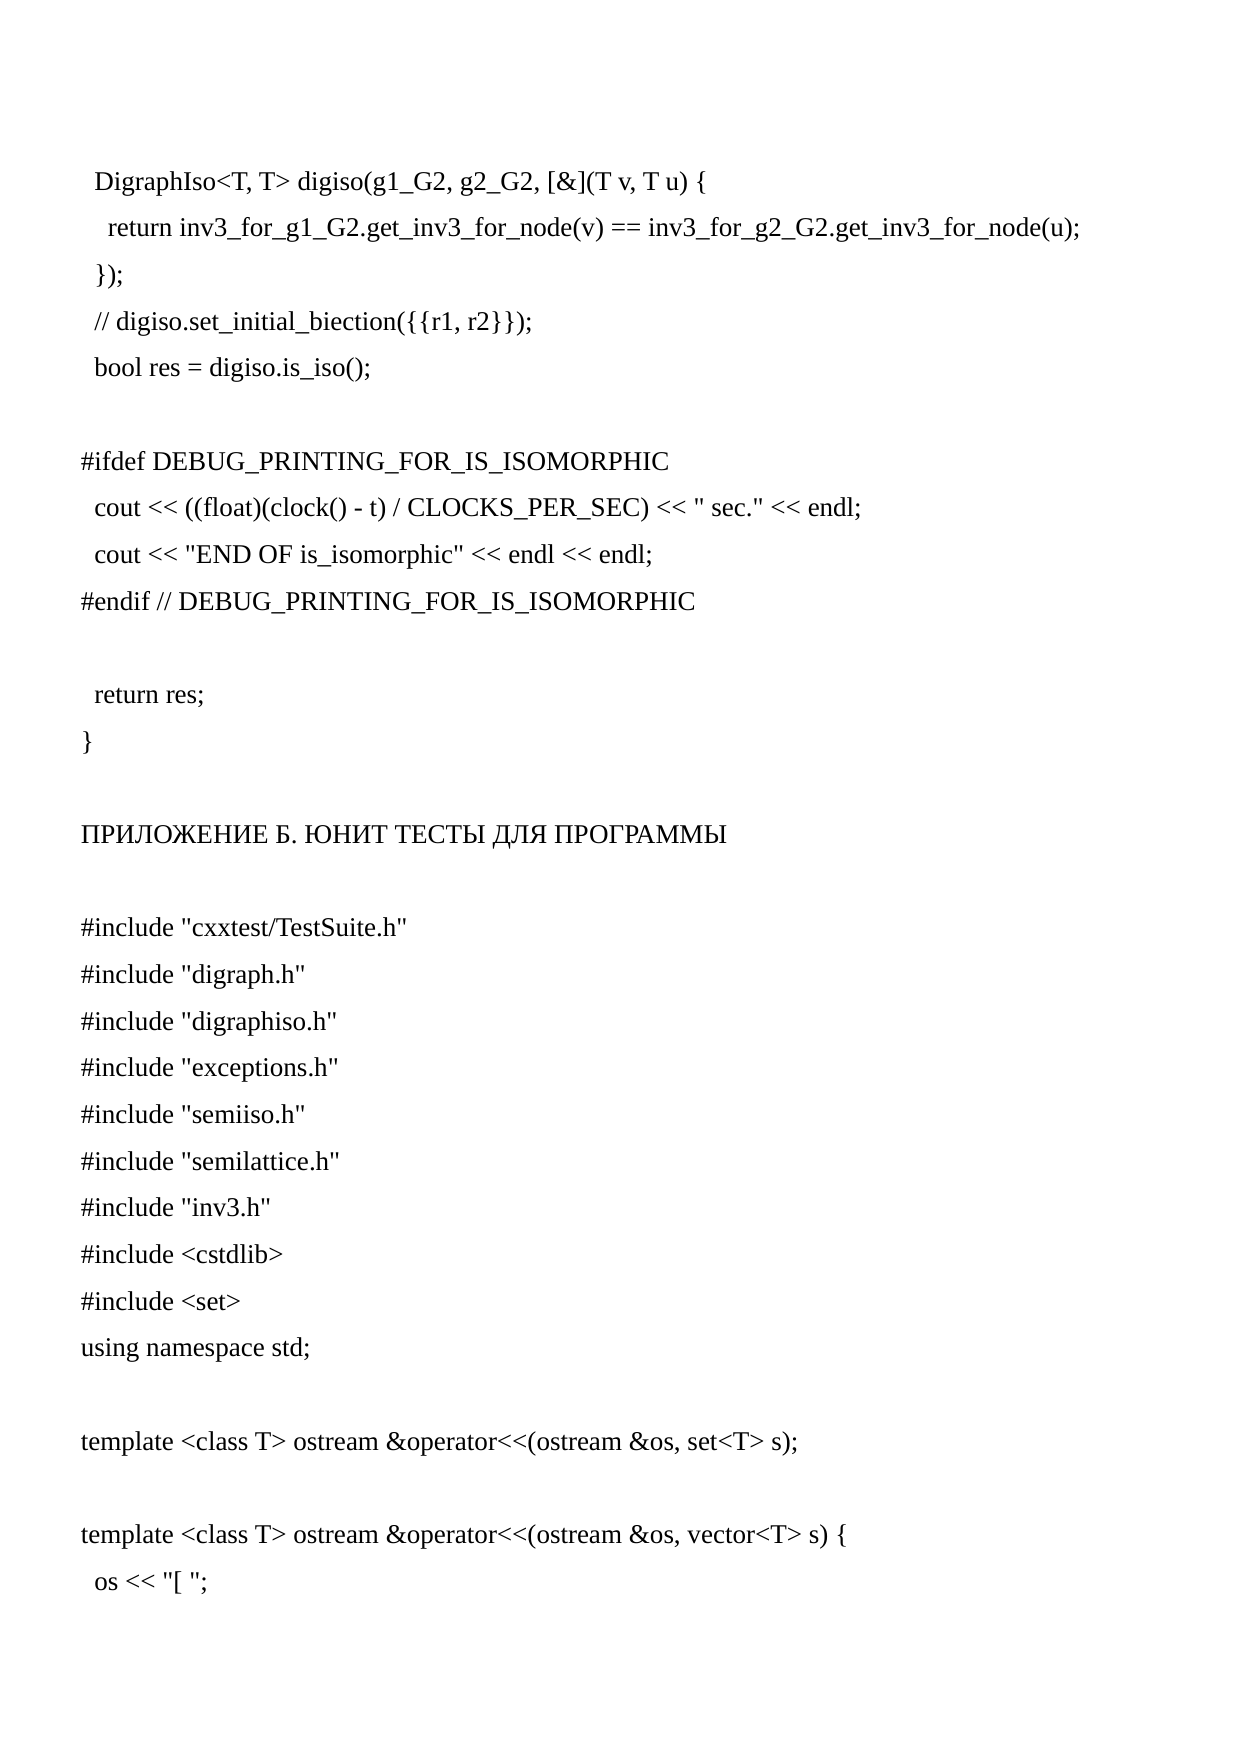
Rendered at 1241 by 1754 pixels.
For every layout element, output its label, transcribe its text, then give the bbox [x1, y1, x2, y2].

list } [81, 725, 1122, 756]
list template <class T> ostream &operator<<(ostream &os, set<T> s); [81, 1425, 1122, 1456]
list }); [81, 258, 1122, 289]
list ПРИЛОЖЕНИЕ Б. ЮНИТ ТЕСТЫ ДЛЯ ПРОГРАММЫ [81, 818, 1122, 849]
list #ifdef DEBUG_PRINTING_FOR_IS_ISOMORPHIC [81, 445, 1122, 476]
list return inv3_for_g1_G2.get_inv3_for_node(v) == inv3_for_g2_G2.get_inv3_for_node(u); [81, 211, 1122, 243]
list os << "[ "; [81, 1565, 1122, 1596]
list #include "semiiso.h" [81, 1098, 1122, 1129]
list cout << "END OF is_isomorphic" << endl << endl; [81, 538, 1122, 569]
list return res; [81, 678, 1122, 709]
list #endif // DEBUG_PRINTING_FOR_IS_ISOMORPHIC [81, 585, 1122, 616]
list // digiso.set_initial_biection({{r1, r2}}); [81, 305, 1122, 336]
list #include "digraphiso.h" [81, 1005, 1122, 1036]
list #include <set> [81, 1285, 1122, 1316]
list #include "digraph.h" [81, 958, 1122, 989]
list #include "cxxtest/TestSuite.h" [81, 911, 1122, 943]
list template <class T> ostream &operator<<(ostream &os, vector<T> s) { [81, 1518, 1122, 1549]
list #include <cstdlib> [81, 1238, 1122, 1269]
list #include "semilattice.h" [81, 1145, 1122, 1176]
list bool res = digiso.is_iso(); [81, 351, 1122, 383]
list #include "exceptions.h" [81, 1051, 1122, 1083]
list using namespace std; [81, 1331, 1122, 1363]
list #include "inv3.h" [81, 1191, 1122, 1223]
list DigraphIso<T, T> digiso(g1_G2, g2_G2, [&](T v, T u) { [81, 165, 1122, 196]
list cout << ((float)(clock() - t) / CLOCKS_PER_SEC) << " sec." << endl; [81, 491, 1122, 523]
